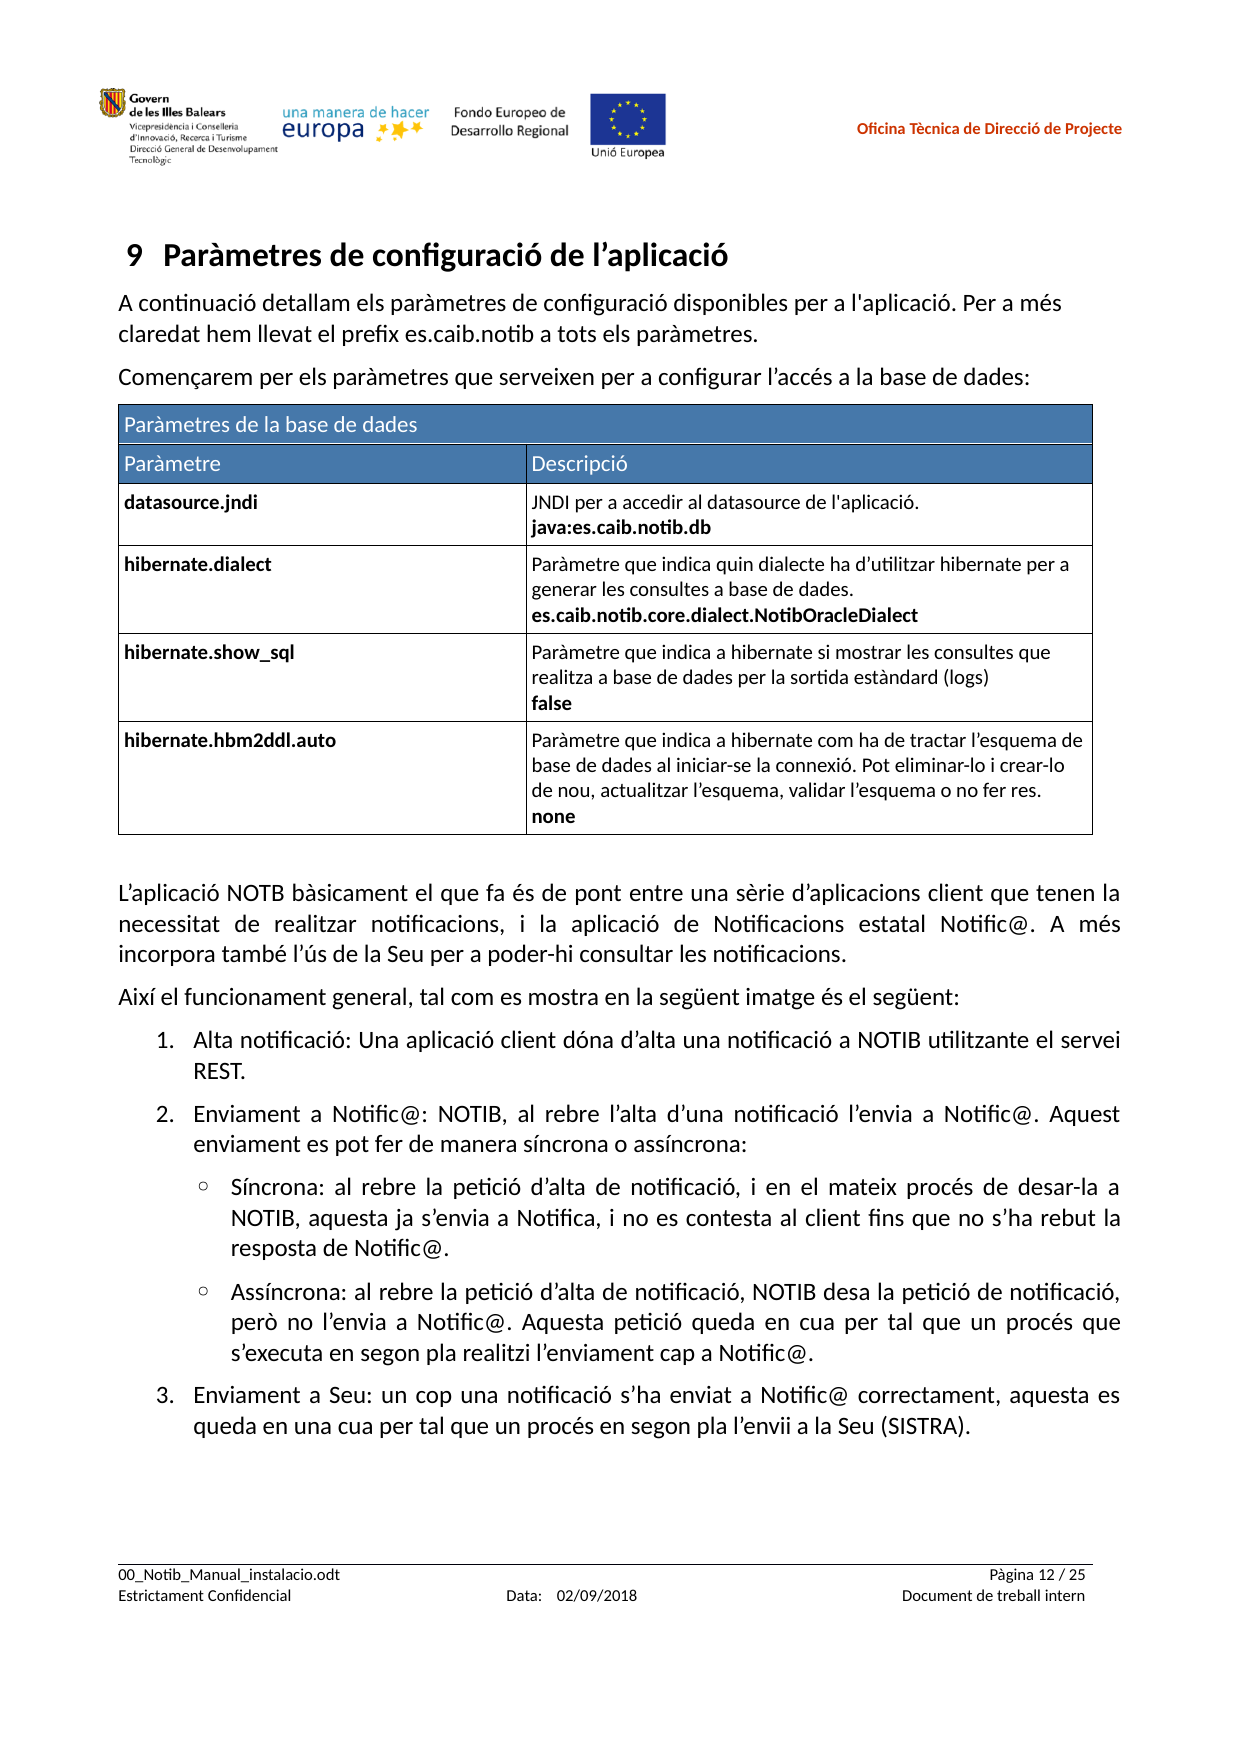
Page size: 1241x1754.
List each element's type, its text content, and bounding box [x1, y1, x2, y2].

table_header Paràmetres de la base de dades [119, 405, 1092, 443]
table_cell hibernate.show_sql [119, 634, 526, 721]
table_cell JNDI per a accedir al datasource de l'aplicació. java:es.caib.notib.db [527, 484, 1092, 545]
list Enviament a Notific@: NOTIB, al rebre l’alta d’una notificació l’envia a Notific@. Aquest enviament es pot fer de manera síncrona o assíncrona: [156, 1098, 1122, 1159]
table_cell datasource.jndi [119, 484, 526, 545]
subtitle Paràmetres de configuració de l’aplicació [118, 234, 1122, 275]
text Començarem per els paràmetres que serveixen per a configurar l’accés a la base de dades: [118, 361, 1122, 391]
table_cell Paràmetre que indica a hibernate si mostrar les consultes que realitza a base de dades per la sortida estàndard (logs) false [527, 634, 1092, 721]
table_cell Paràmetre que indica quin dialecte ha d’utilitzar hibernate per a generar les consultes a base de dades. es.caib.notib.core.dialect.NotibOracleDialect [527, 546, 1092, 633]
text L’aplicació NOTB bàsicament el que fa és de pont entre una sèrie d’aplicacions client que tenen la necessitat de realitzar notificacions, i la aplicació de Notificacions estatal Notific@. A més incorpora també l’ús de la Seu per a poder-hi consultar les notificacions. [118, 877, 1122, 969]
table_cell Paràmetre que indica a hibernate com ha de tractar l’esquema de base de dades al iniciar-se la connexió. Pot eliminar-lo i crear-lo de nou, actualitzar l’esquema, validar l’esquema o no fer res. none [527, 722, 1092, 834]
text A continuació detallam els paràmetres de configuració disponibles per a l'aplicació. Per a més claredat hem llevat el prefix es.caib.notib a tots els paràmetres. [118, 287, 1122, 348]
list Alta notificació: Una aplicació client dóna d’alta una notificació a NOTIB utilitzante el servei REST. [156, 1024, 1122, 1086]
table_cell hibernate.dialect [119, 546, 526, 633]
table_cell Paràmetre [119, 445, 526, 483]
text [118, 1484, 1122, 1514]
table_cell Descripció [527, 445, 1092, 483]
text Així el funcionament general, tal com es mostra en la següent imatge és el següent: [118, 981, 1122, 1012]
list Enviament a Seu: un cop una notificació s’ha enviat a Notific@ correctament, aquesta es queda en una cua per tal que un procés en segon pla l’envii a la Seu (SISTRA). [156, 1380, 1122, 1471]
list Síncrona: al rebre la petició d’alta de notificació, i en el mateix procés de desar-la a NOTIB, aquesta ja s’envia a Notifica, i no es contesta al client fins que no s’ha rebut la resposta de Notific@. [193, 1172, 1122, 1263]
table_cell hibernate.hbm2ddl.auto [119, 722, 526, 834]
list Assíncrona: al rebre la petició d’alta de notificació, NOTIB desa la petició de notificació, però no l’envia a Notific@. Aquesta petició queda en cua per tal que un procés que s’executa en segon pla realitzi l’enviament cap a Notific@. [193, 1276, 1122, 1367]
picture [99, 87, 668, 166]
